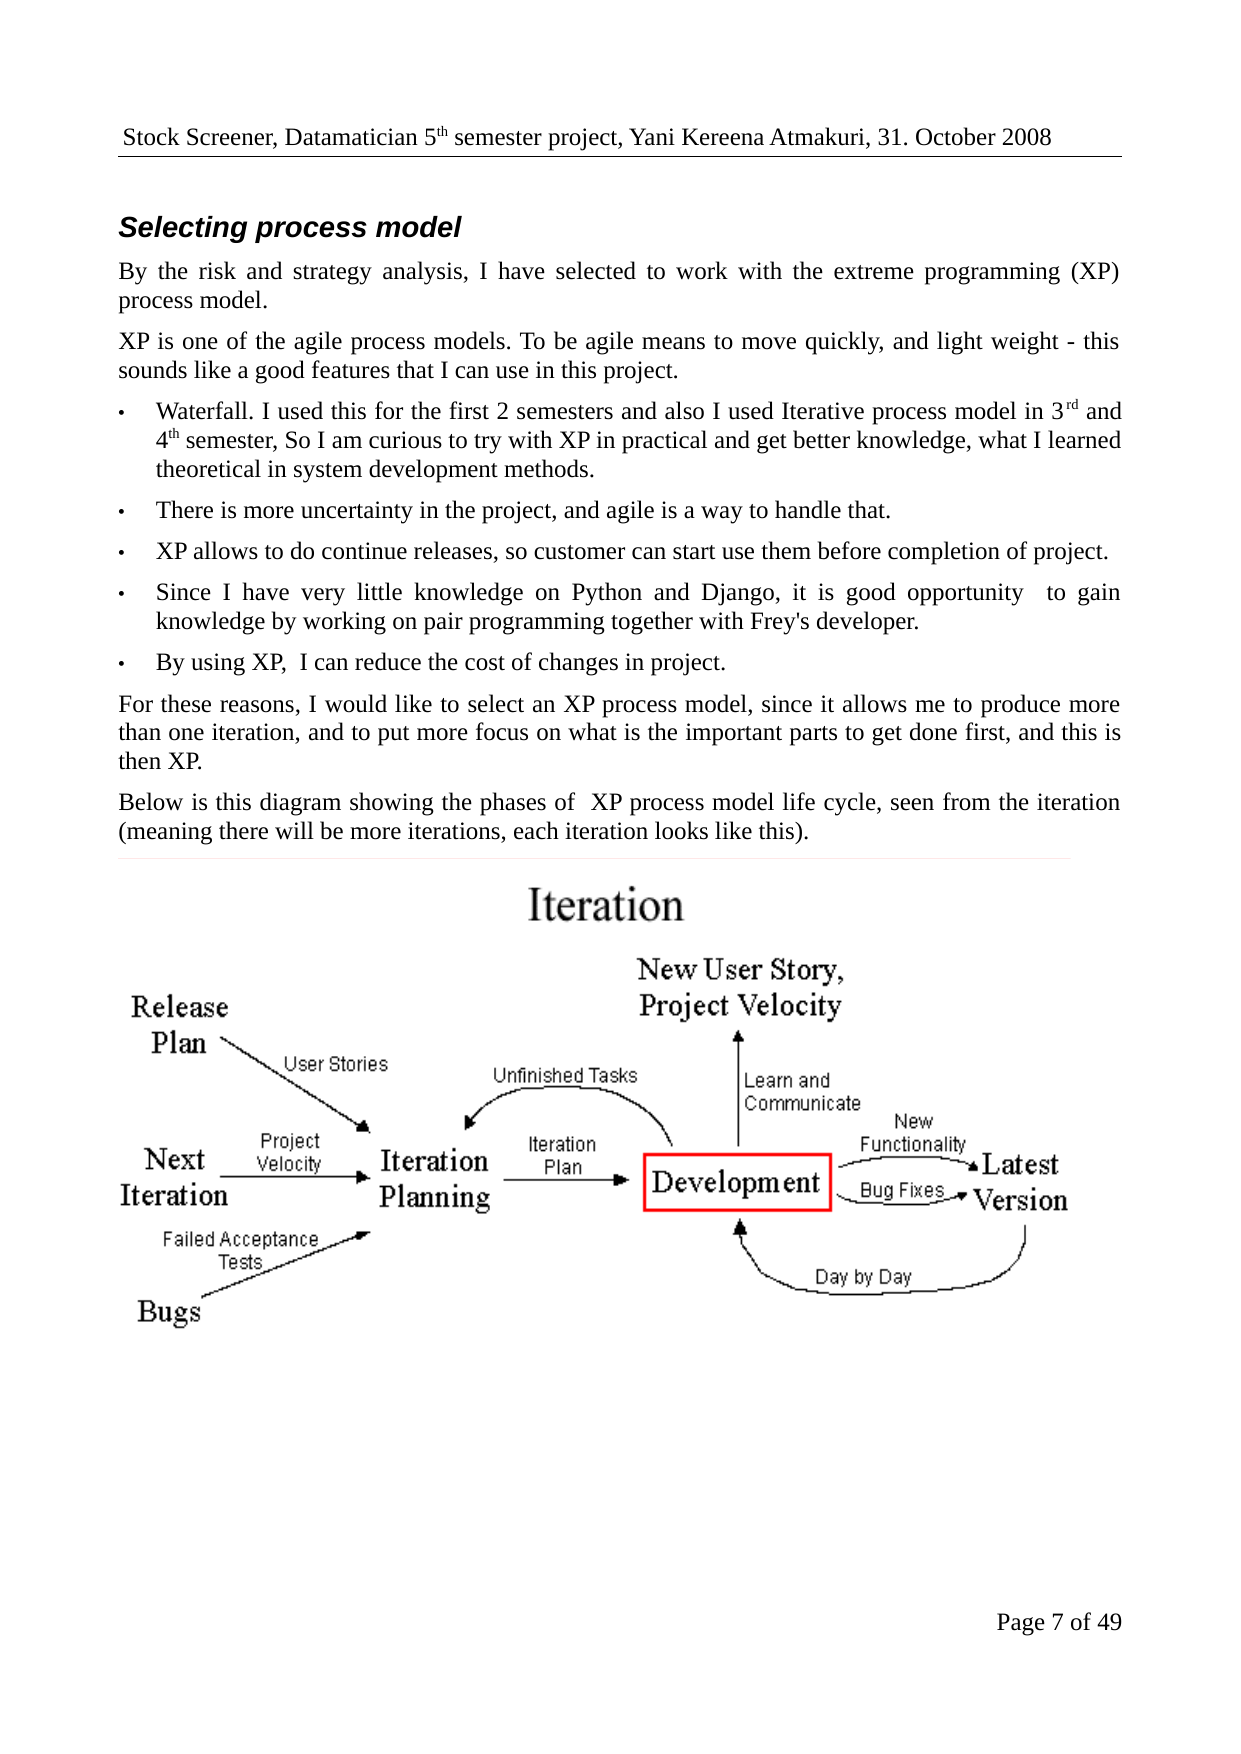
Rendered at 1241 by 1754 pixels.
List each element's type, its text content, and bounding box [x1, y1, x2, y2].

text By the risk and strategy analysis, I have selected to work with the extreme programming (XP) process model. [118, 256, 1122, 314]
list There is more uncertainty in the project, and agile is a way to handle that. [118, 495, 1122, 524]
picture [118, 857, 1071, 1330]
subtitle Selecting process model [118, 210, 1122, 244]
text Below is this diagram showing the phases of XP process model life cycle, seen from the iteration (meaning there will be more iterations, each iteration looks like this). [118, 787, 1122, 845]
list XP allows to do continue releases, so customer can start use them before completion of project. [118, 536, 1122, 565]
text XP is one of the agile process models. To be agile means to move quickly, and light weight - this sounds like a good features that I can use in this project. [118, 326, 1122, 384]
list Since I have very little knowledge on Python and Django, it is good opportunity to gain knowledge by working on pair programming together with Frey's developer. [118, 577, 1122, 635]
text For these reasons, I would like to select an XP process model, since it allows me to produce more than one iteration, and to put more focus on what is the important parts to get done first, and this is then XP. [118, 689, 1122, 775]
list Waterfall. I used this for the first 2 semesters and also I used Iterative process model in 3rd and 4th semester, So I am curious to try with XP in practical and get better knowledge, what I learned theoretical in system development methods. [118, 396, 1122, 482]
list By using XP, I can reduce the cost of changes in project. [118, 647, 1122, 676]
